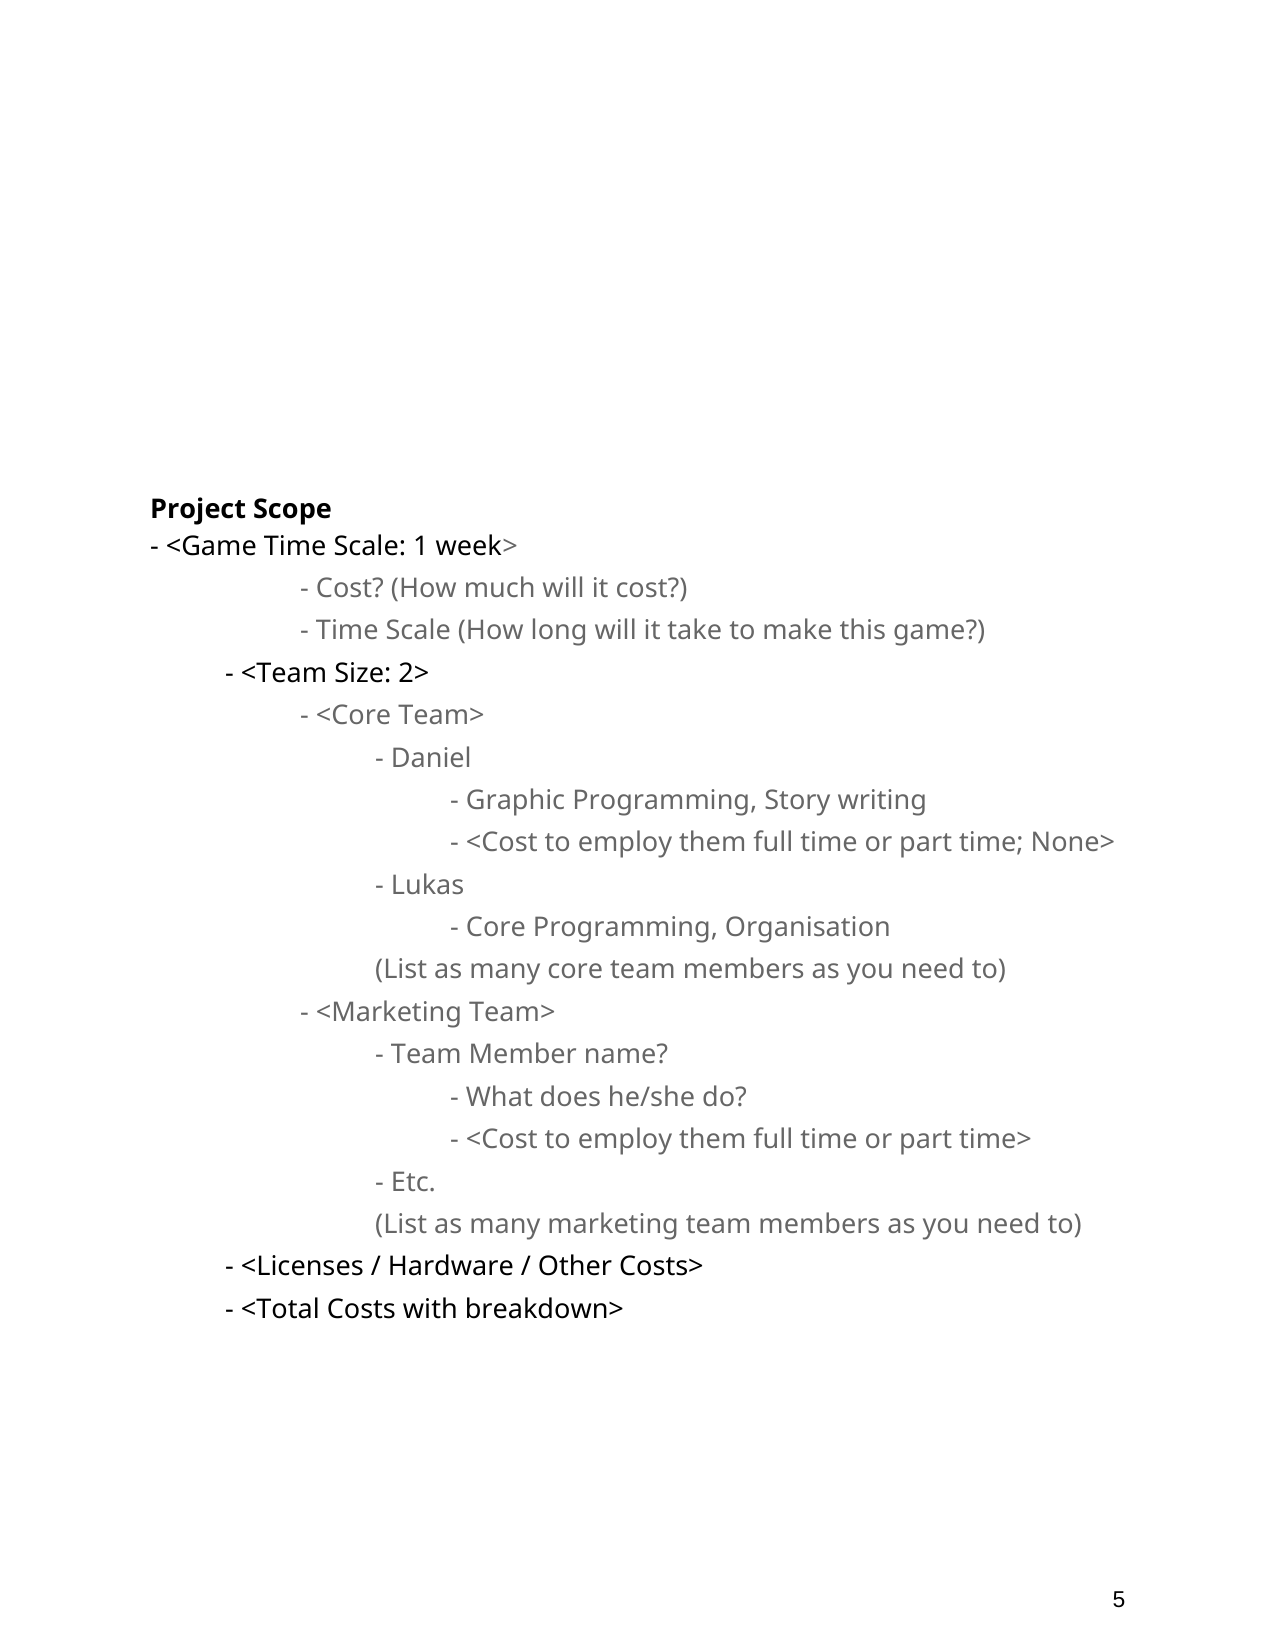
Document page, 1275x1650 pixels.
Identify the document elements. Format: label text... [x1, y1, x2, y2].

text - <Game Time Scale: 1 week> [150, 526, 1125, 563]
text - <Core Team> [150, 696, 1125, 732]
text - Team Member name? [150, 1035, 1125, 1072]
text (List as many core team members as you need to) [375, 950, 1125, 987]
text - <Cost to employ them full time or part time; None> [150, 823, 1125, 860]
subtitle Project Scope [150, 489, 1125, 526]
text - Graphic Programming, Story writing [150, 780, 1125, 817]
text - <Total Costs with breakdown> [150, 1289, 1125, 1326]
text - <Cost to employ them full time or part time> [150, 1119, 1125, 1156]
text (List as many marketing team members as you need to) [375, 1204, 1125, 1241]
text - <Licenses / Hardware / Other Costs> [150, 1247, 1125, 1284]
text - Lukas [150, 865, 1125, 902]
text - Cost? (How much will it cost?) [150, 568, 1125, 605]
text - Daniel [150, 738, 1125, 775]
text - <Marketing Team> [225, 992, 1125, 1029]
text - What does he/she do? [150, 1077, 1125, 1114]
text - <Team Size: 2> [150, 653, 1125, 690]
text - Time Scale (How long will it take to make this game?) [225, 611, 1125, 648]
text - Etc. [150, 1162, 1125, 1199]
text - Core Programming, Organisation [150, 908, 1125, 944]
